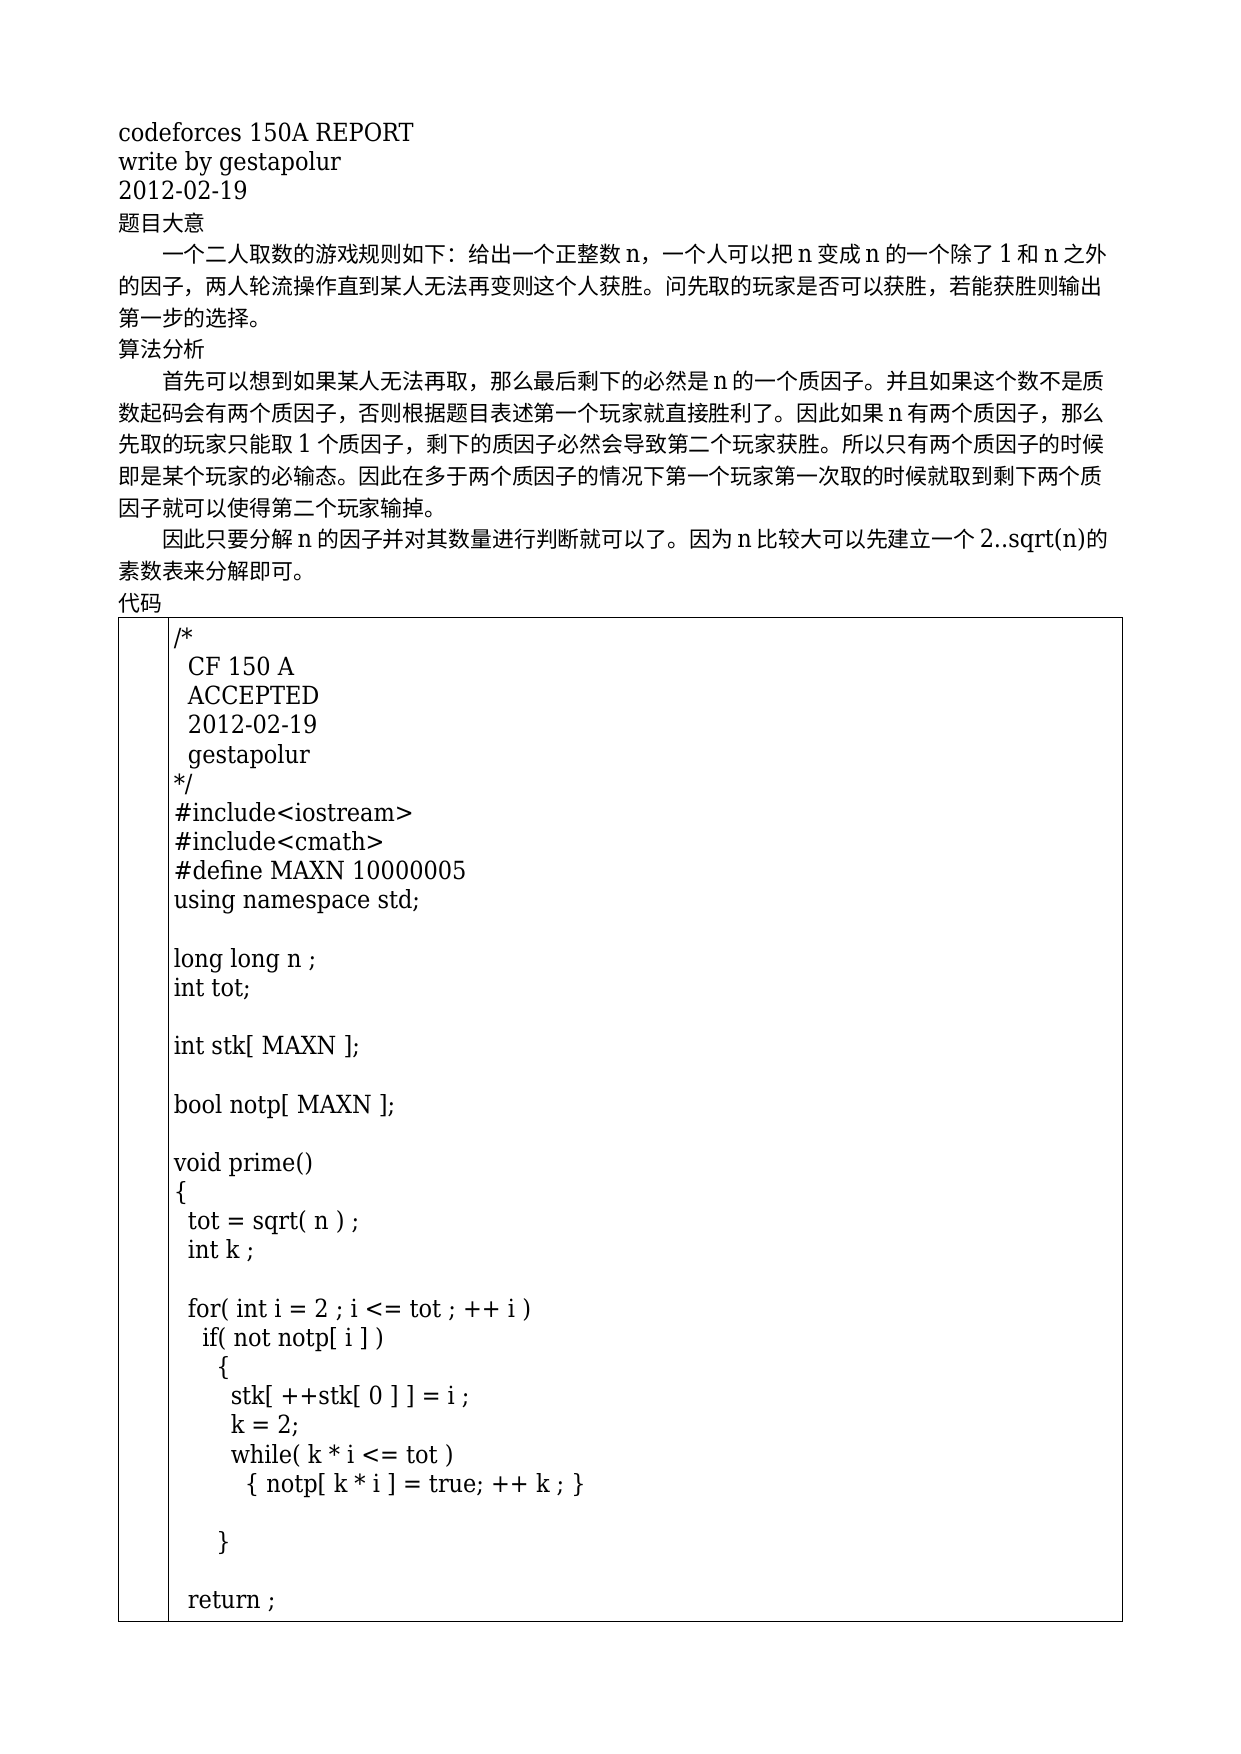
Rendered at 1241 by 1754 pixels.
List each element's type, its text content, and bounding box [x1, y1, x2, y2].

table_header [119, 618, 168, 1621]
text codeforces 150A REPORT [118, 118, 1122, 147]
table_header /* CF 150 A ACCEPTED 2012-02-19 gestapolur */ #include<iostream> #include<cmath> #define MAXN 10000005 using namespace std; long long n ; int tot; int stk[ MAXN ]; bool notp[ MAXN ]; void prime() { tot = sqrt( n ) ; int k ; for( int i = 2 ; i <= tot ; ++ i ) if( not notp[ i ] ) { stk[ ++stk[ 0 ] ] = i ; k = 2; while( k * i <= tot ) { notp[ k * i ] = true; ++ k ; } } return ; [169, 618, 1122, 1621]
text 代码 [118, 586, 1122, 617]
text 因此只要分解n的因子并对其数量进行判断就可以了。因为n比较大可以先建立一个2..sqrt(n)的素数表来分解即可。 [118, 522, 1122, 586]
text 2012-02-19 [118, 176, 1122, 206]
text 题目大意 [118, 206, 1122, 237]
text 首先可以想到如果某人无法再取，那么最后剩下的必然是n的一个质因子。并且如果这个数不是质数起码会有两个质因子，否则根据题目表述第一个玩家就直接胜利了。因此如果n有两个质因子，那么先取的玩家只能取1个质因子，剩下的质因子必然会导致第二个玩家获胜。所以只有两个质因子的时候即是某个玩家的必输态。因此在多于两个质因子的情况下第一个玩家第一次取的时候就取到剩下两个质因子就可以使得第二个玩家输掉。 [118, 364, 1122, 522]
text 算法分析 [118, 332, 1122, 364]
text 一个二人取数的游戏规则如下：给出一个正整数n，一个人可以把n变成n的一个除了1和n之外的因子，两人轮流操作直到某人无法再变则这个人获胜。问先取的玩家是否可以获胜，若能获胜则输出第一步的选择。 [118, 237, 1122, 332]
text write by gestapolur [118, 147, 1122, 176]
